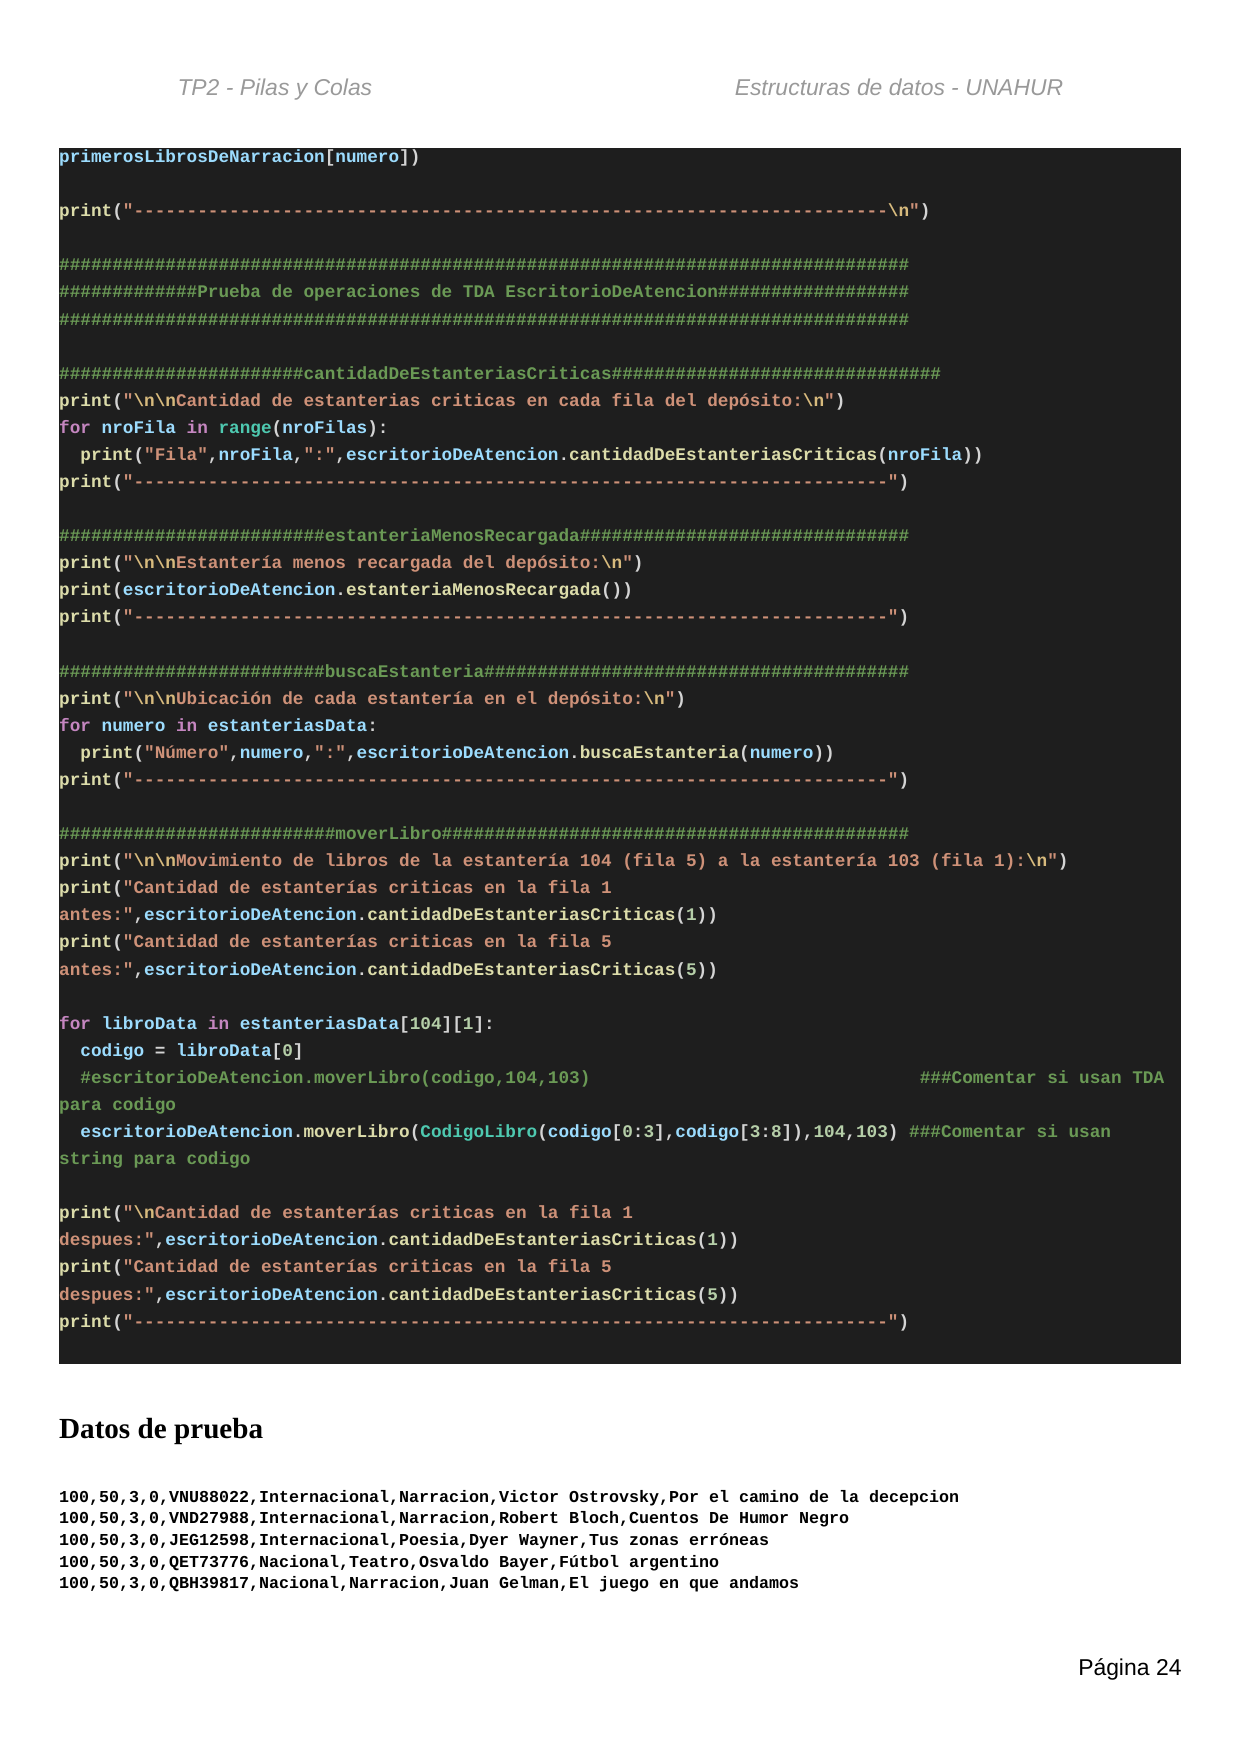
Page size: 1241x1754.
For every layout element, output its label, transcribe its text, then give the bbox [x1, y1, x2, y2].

text for numero in estanteriasData: [59, 716, 1181, 736]
text print("\n\nMovimiento de libros de la estantería 104 (fila 5) a la estantería 103 (fila 1):\n") [59, 852, 1181, 872]
text #########################buscaEstanteria######################################## [59, 662, 1181, 682]
text print("-----------------------------------------------------------------------") [59, 608, 1181, 628]
text print("\n\nEstantería menos recargada del depósito:\n") [59, 554, 1181, 574]
text print("\nCantidad de estanterías criticas en la fila 1 despues:",escritorioDeAtencion.cantidadDeEstanteriasCriticas(1)) [59, 1204, 1181, 1251]
text print("Fila",nroFila,":",escritorioDeAtencion.cantidadDeEstanteriasCriticas(nroFila)) [59, 446, 1181, 466]
text print(escritorioDeAtencion.estanteriaMenosRecargada()) [59, 581, 1181, 601]
text print("-----------------------------------------------------------------------") [59, 473, 1181, 493]
text 100,50,3,0,JEG12598,Internacional,Poesia,Dyer Wayner,Tus zonas erróneas [59, 1532, 1181, 1551]
text print("-----------------------------------------------------------------------") [59, 1312, 1181, 1332]
text primerosLibrosDeNarracion[numero]) [59, 148, 1181, 168]
text 100,50,3,0,QBH39817,Nacional,Narracion,Juan Gelman,El juego en que andamos [59, 1575, 1181, 1594]
text print("Cantidad de estanterías criticas en la fila 5 antes:",escritorioDeAtencion.cantidadDeEstanteriasCriticas(5)) [59, 933, 1181, 980]
text escritorioDeAtencion.moverLibro(CodigoLibro(codigo[0:3],codigo[3:8]),104,103) ###Comentar si usan string para codigo [59, 1123, 1181, 1170]
text print("Cantidad de estanterías criticas en la fila 5 despues:",escritorioDeAtencion.cantidadDeEstanteriasCriticas(5)) [59, 1258, 1181, 1305]
text print("Número",numero,":",escritorioDeAtencion.buscaEstanteria(numero)) [59, 743, 1181, 763]
text ################################################################################ [59, 310, 1181, 330]
text Datos de prueba [59, 1411, 1181, 1445]
text #escritorioDeAtencion.moverLibro(codigo,104,103) ###Comentar si usan TDA para codigo [59, 1068, 1181, 1116]
text print("\n\nUbicación de cada estantería en el depósito:\n") [59, 689, 1181, 709]
text for nroFila in range(nroFilas): [59, 418, 1181, 438]
text 100,50,3,0,VNU88022,Internacional,Narracion,Victor Ostrovsky,Por el camino de la decepcion [59, 1488, 1181, 1507]
text print("Cantidad de estanterías criticas en la fila 1 antes:",escritorioDeAtencion.cantidadDeEstanteriasCriticas(1)) [59, 879, 1181, 926]
text print("\n\nCantidad de estanterias criticas en cada fila del depósito:\n") [59, 391, 1181, 411]
text print("-----------------------------------------------------------------------") [59, 771, 1181, 791]
text print("-----------------------------------------------------------------------\n") [59, 202, 1181, 222]
text #######################cantidadDeEstanteriasCriticas############################### [59, 364, 1181, 384]
text for libroData in estanteriasData[104][1]: [59, 1014, 1181, 1034]
text #############Prueba de operaciones de TDA EscritorioDeAtencion################## [59, 283, 1181, 303]
text #########################estanteriaMenosRecargada############################### [59, 527, 1181, 547]
text 100,50,3,0,QET73776,Nacional,Teatro,Osvaldo Bayer,Fútbol argentino [59, 1553, 1181, 1572]
text 100,50,3,0,VND27988,Internacional,Narracion,Robert Bloch,Cuentos De Humor Negro [59, 1510, 1181, 1529]
text codigo = libroData[0] [59, 1041, 1181, 1061]
text ##########################moverLibro############################################ [59, 825, 1181, 845]
text ################################################################################ [59, 256, 1181, 276]
